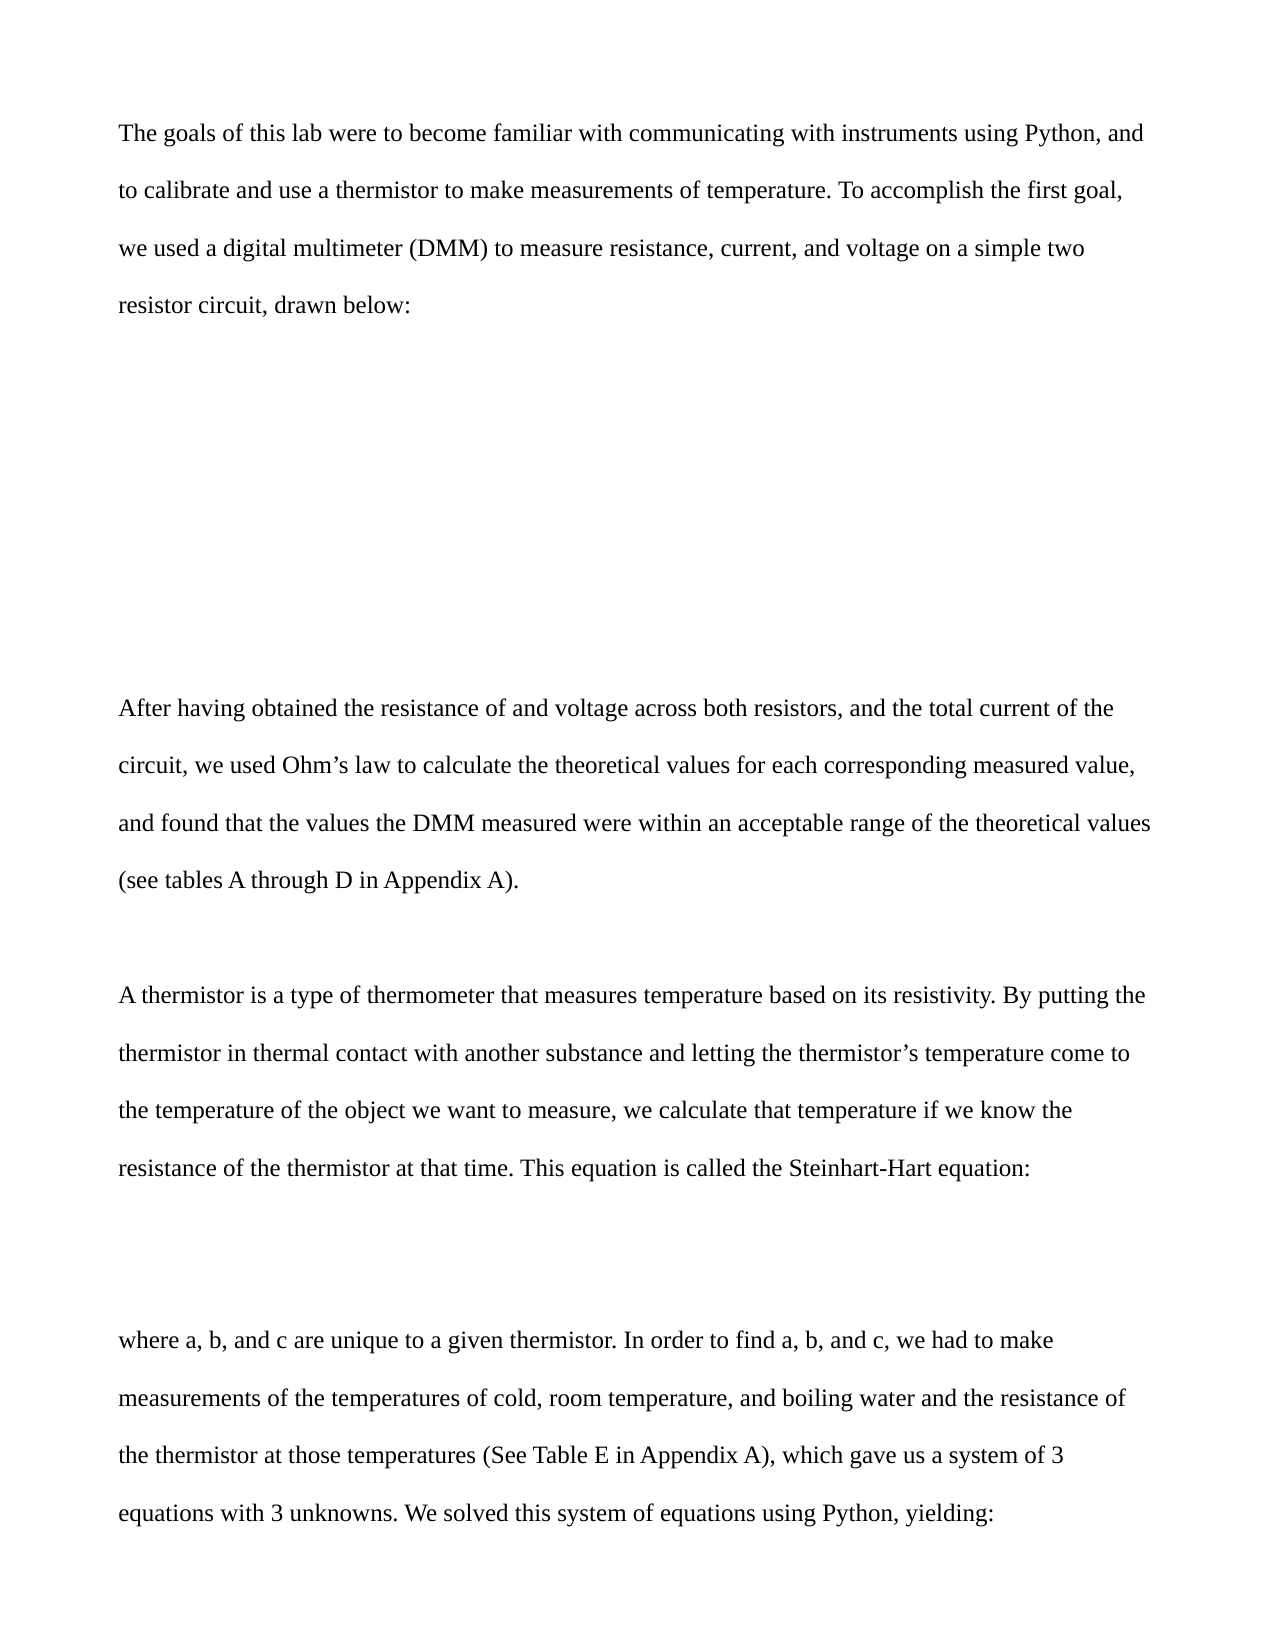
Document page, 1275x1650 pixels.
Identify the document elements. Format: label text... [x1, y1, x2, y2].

text where a, b, and c are unique to a given thermistor. In order to find a, b, and c, we had to make measurements of the temperatures of cold, room temperature, and boiling water and the resistance of the thermistor at those temperatures (See Table E in Appendix A), which gave us a system of 3 equations with 3 unknowns. We solved this system of equations using Python, yielding: [118, 1326, 1157, 1527]
text A thermistor is a type of thermometer that measures temperature based on its resistivity. By putting the thermistor in thermal contact with another substance and letting the thermistor’s temperature come to the temperature of the object we want to measure, we calculate that temperature if we know the resistance of the thermistor at that time. This equation is called the Steinhart-Hart equation: [118, 981, 1157, 1182]
text After having obtained the resistance of and voltage across both resistors, and the total current of the circuit, we used Ohm’s law to calculate the theoretical values for each corresponding measured value, and found that the values the DMM measured were within an acceptable range of the theoretical values (see tables A through D in Appendix A). [118, 693, 1157, 894]
text The goals of this lab were to become familiar with communicating with instruments using Python, and to calibrate and use a thermistor to make measurements of temperature. To accomplish the first goal, we used a digital multimeter (DMM) to measure resistance, current, and voltage on a simple two resistor circuit, drawn below: [118, 118, 1157, 319]
